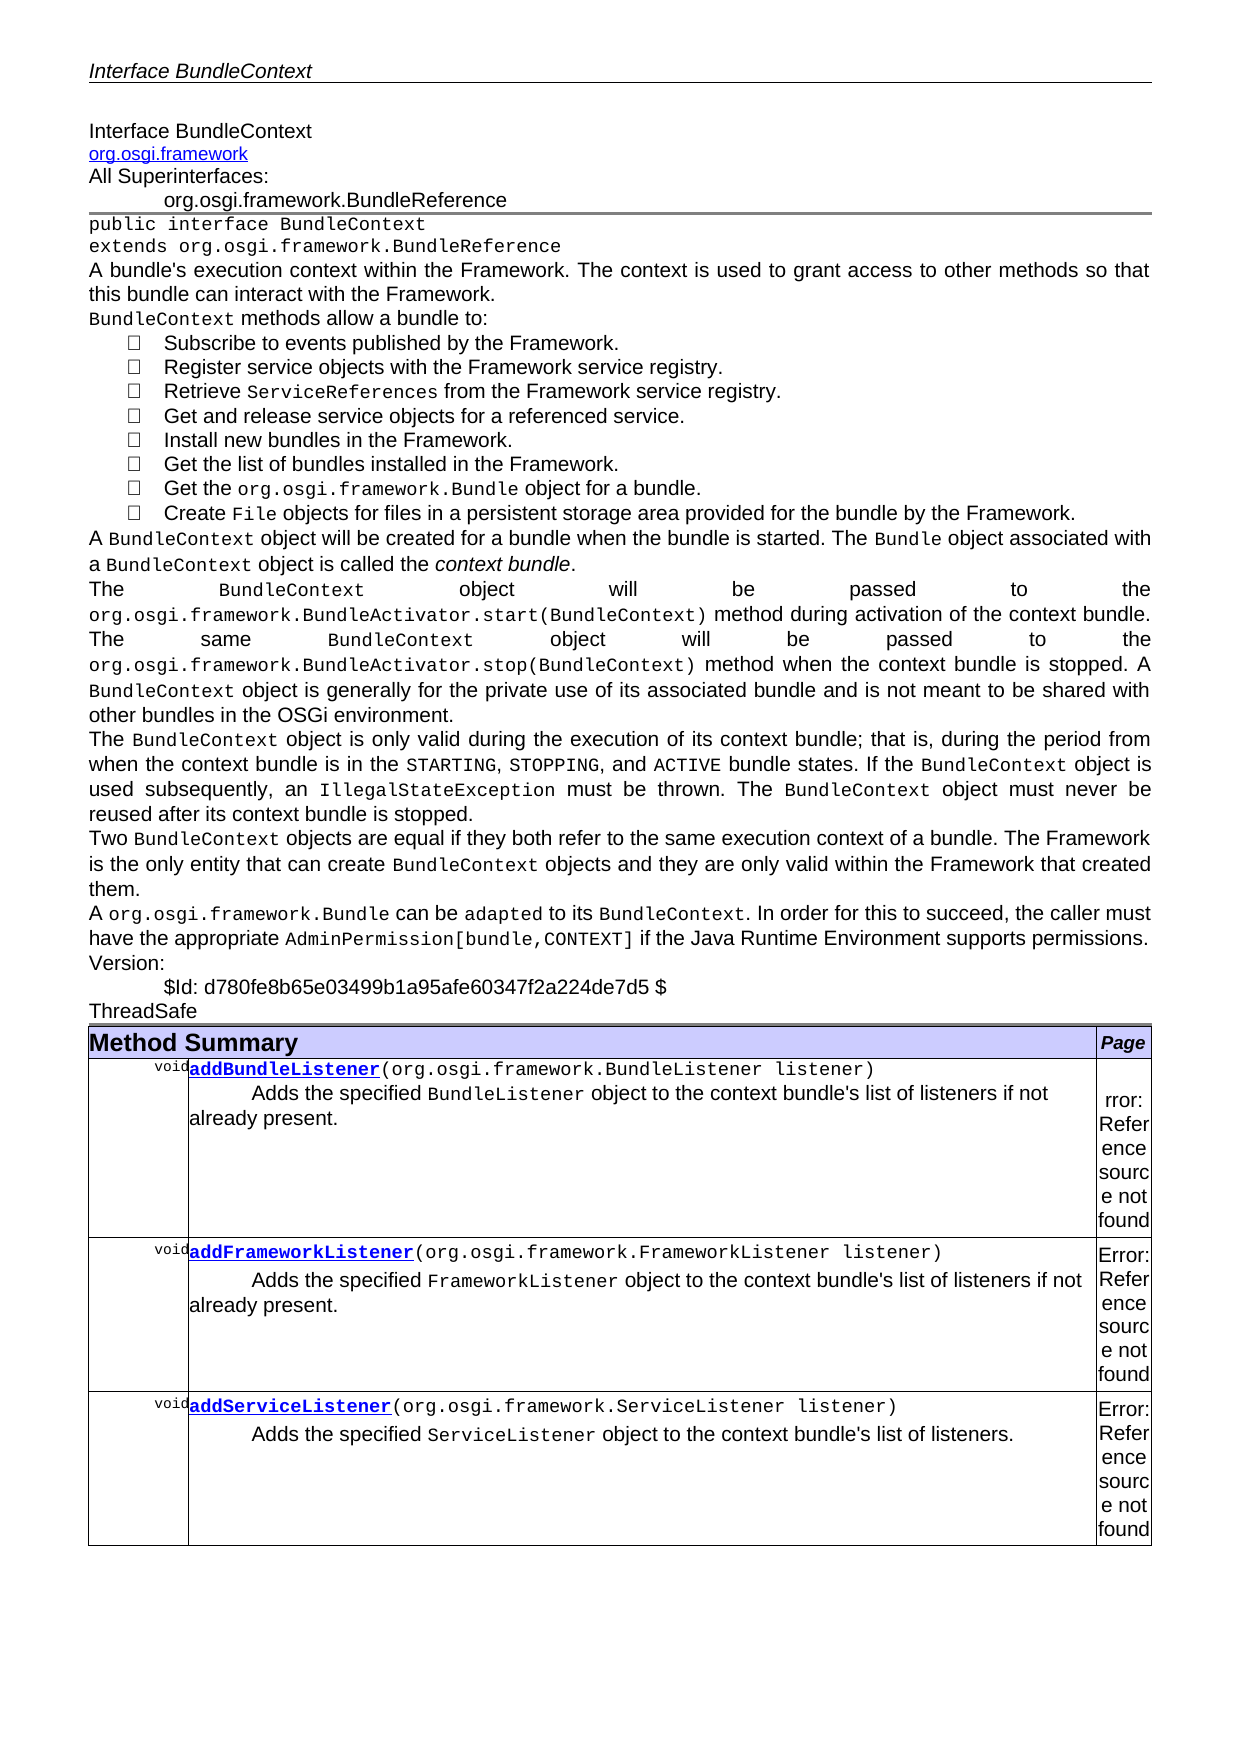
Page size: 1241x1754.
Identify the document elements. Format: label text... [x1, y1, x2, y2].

text org.osgi.framework.BundleReference [163, 188, 1152, 212]
table_cell addServiceListener(org.osgi.framework.ServiceListener listener) Adds the specified ServiceListener object to the context bundle's list of listeners. [189, 1392, 1096, 1545]
text public interface BundleContext [88, 215, 1152, 236]
table_cell Error: Reference source not found [1097, 1059, 1151, 1237]
list Get and release service objects for a referenced service. [126, 404, 1152, 428]
text Interface BundleContext [88, 118, 1152, 142]
list Get the list of bundles installed in the Framework. [126, 452, 1152, 476]
list Install new bundles in the Framework. [126, 428, 1152, 452]
text A org.osgi.framework.Bundle can be adapted to its BundleContext. In order for this to succeed, the caller must have the appropriate AdminPermission[bundle,CONTEXT] if the Java Runtime Environment supports permissions. [88, 901, 1152, 951]
text Two BundleContext objects are equal if they both refer to the same execution context of a bundle. The Framework is the only entity that can create BundleContext objects and they are only valid within the Framework that created them. [88, 826, 1152, 901]
list Retrieve ServiceReferences from the Framework service registry. [126, 379, 1152, 404]
text extends org.osgi.framework.BundleReference [88, 236, 1152, 258]
table_cell Error: Reference source not found [1097, 1392, 1151, 1545]
table_header Method Summary [89, 1027, 1096, 1058]
subtitle All Superinterfaces: [88, 164, 1152, 188]
table_cell void [89, 1059, 188, 1237]
text org.osgi.framework [88, 142, 1152, 164]
list Create File objects for files in a persistent storage area provided for the bundle by the Framework. [126, 501, 1152, 526]
text The BundleContext object is only valid during the execution of its context bundle; that is, during the period from when the context bundle is in the STARTING, STOPPING, and ACTIVE bundle states. If the BundleContext object is used subsequently, an IllegalStateException must be thrown. The BundleContext object must never be reused after its context bundle is stopped. [88, 727, 1152, 826]
text ThreadSafe [88, 999, 1152, 1023]
text The BundleContext object will be passed to the org.osgi.framework.BundleActivator.start(BundleContext) method during activation of the context bundle. The same BundleContext object will be passed to the org.osgi.framework.BundleActivator.stop(BundleContext) method when the context bundle is stopped. A BundleContext object is generally for the private use of its associated bundle and is not meant to be shared with other bundles in the OSGi environment. [88, 577, 1152, 727]
table_cell addFrameworkListener(org.osgi.framework.FrameworkListener listener) Adds the specified FrameworkListener object to the context bundle's list of listeners if not already present. [189, 1238, 1096, 1391]
table_cell void [89, 1392, 188, 1545]
text BundleContext methods allow a bundle to: [88, 306, 1152, 331]
text $Id: d780fe8b65e03499b1a95afe60347f2a224de7d5 $ [163, 975, 1152, 999]
table_header Page [1097, 1027, 1151, 1058]
list Get the org.osgi.framework.Bundle object for a bundle. [126, 476, 1152, 501]
text A bundle's execution context within the Framework. The context is used to grant access to other methods so that this bundle can interact with the Framework. [88, 258, 1152, 306]
table_cell addBundleListener(org.osgi.framework.BundleListener listener) Adds the specified BundleListener object to the context bundle's list of listeners if not already present. [189, 1059, 1096, 1237]
table_cell Error: Reference source not found [1097, 1238, 1151, 1391]
list Subscribe to events published by the Framework. [126, 331, 1152, 355]
list Register service objects with the Framework service registry. [126, 355, 1152, 379]
text Version: [88, 951, 1152, 975]
table_cell void [89, 1238, 188, 1391]
text A BundleContext object will be created for a bundle when the bundle is started. The Bundle object associated with a BundleContext object is called the context bundle. [88, 526, 1152, 577]
